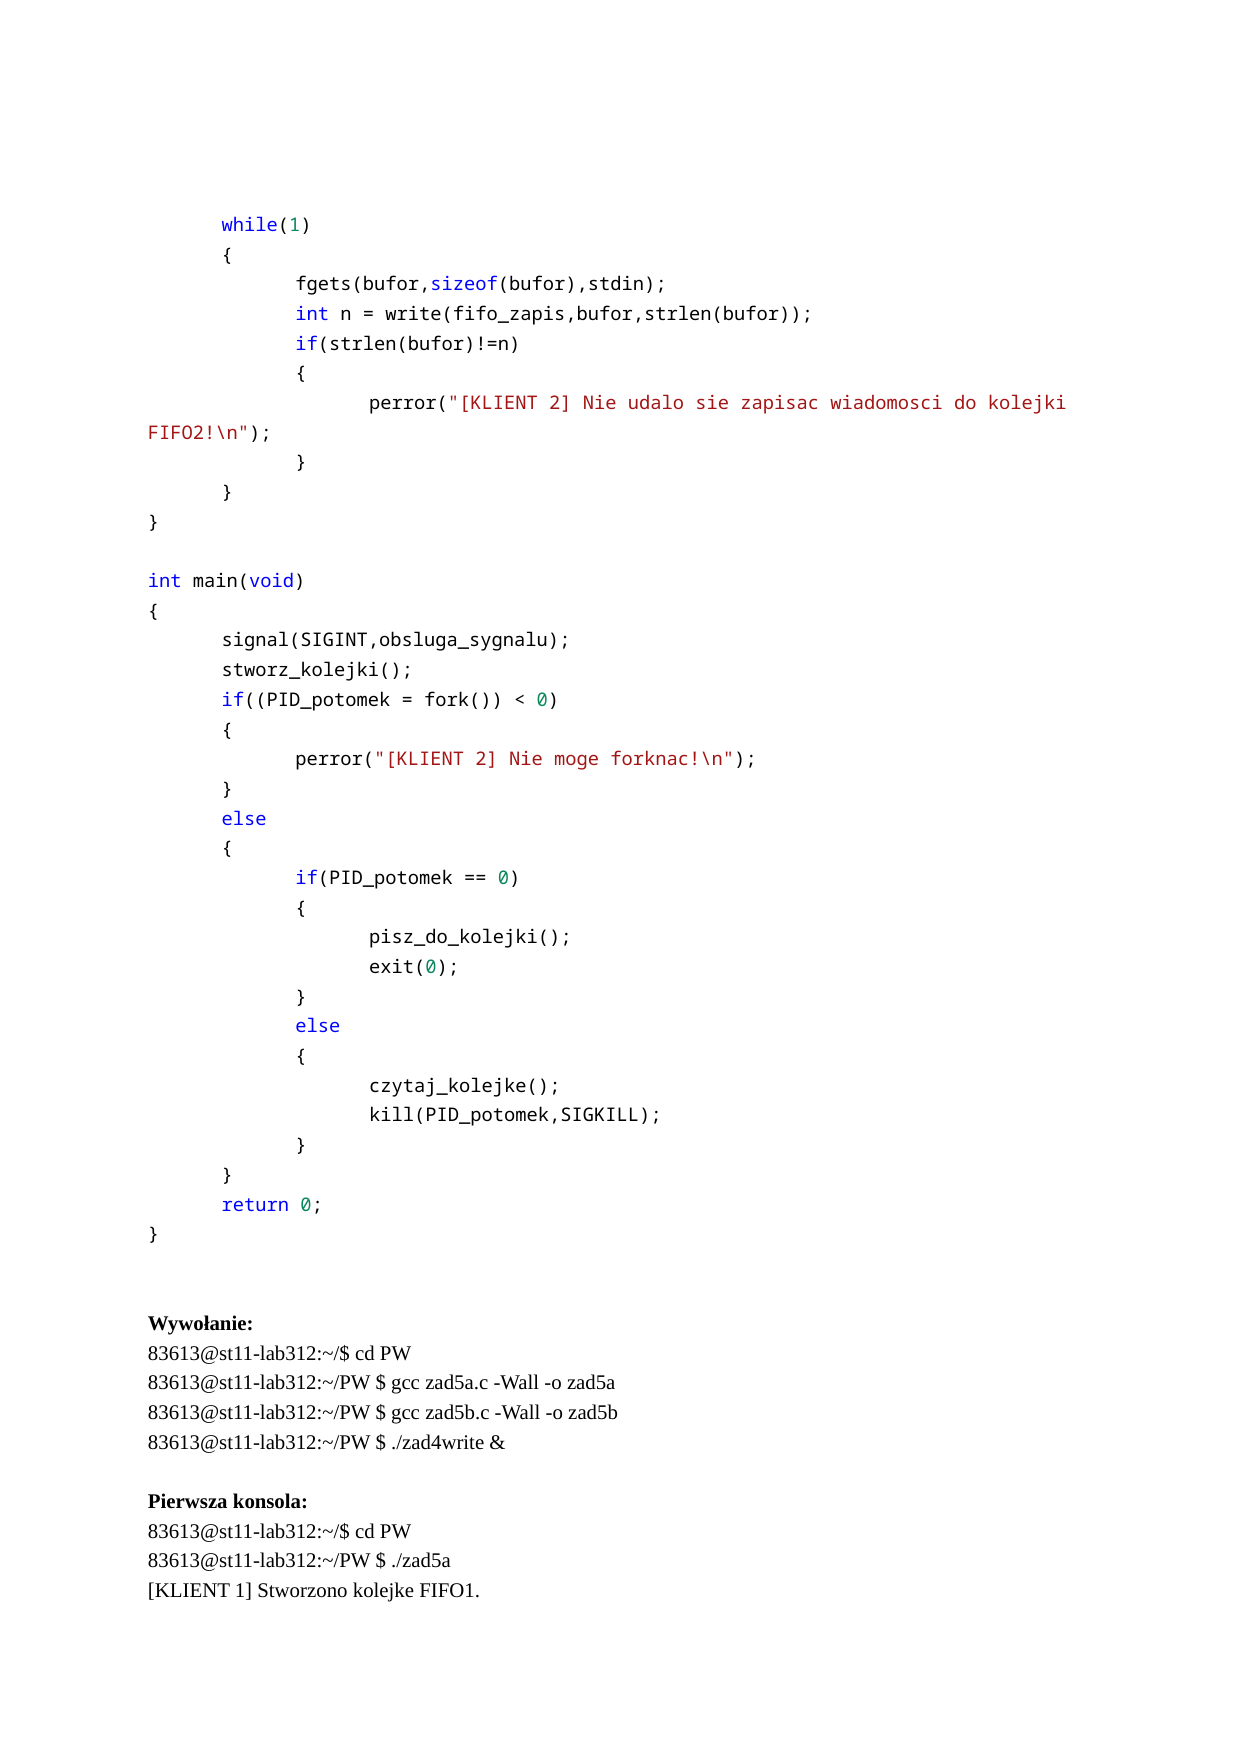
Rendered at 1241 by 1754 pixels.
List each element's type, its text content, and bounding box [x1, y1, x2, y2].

text } [148, 979, 1093, 1008]
text czytaj_kolejke(); [148, 1068, 1093, 1098]
text 83613@st11-lab312:~/PW $ gcc zad5b.c -Wall -o zad5b [148, 1394, 1093, 1424]
text if(strlen(bufor)!=n) [148, 326, 1093, 355]
text int main(void) [148, 563, 1093, 593]
text 83613@st11-lab312:~/$ cd PW [148, 1335, 1093, 1365]
text exit(0); [148, 949, 1093, 979]
text { [148, 355, 1093, 385]
text 83613@st11-lab312:~/PW $ ./zad5a [148, 1543, 1093, 1572]
text pisz_do_kolejki(); [148, 919, 1093, 949]
text } [148, 504, 1093, 533]
text kill(PID_potomek,SIGKILL); [148, 1098, 1093, 1127]
text } [148, 1127, 1093, 1157]
text perror("[KLIENT 2] Nie moge forknac!\n"); [148, 741, 1093, 771]
text stworz_kolejki(); [148, 652, 1093, 682]
text else [148, 801, 1093, 830]
text fgets(bufor,sizeof(bufor),stdin); [148, 266, 1093, 296]
text } [148, 1216, 1093, 1246]
text Wywołanie: [148, 1305, 1093, 1335]
text [KLIENT 1] Stworzono kolejke FIFO1. [148, 1572, 1093, 1602]
text } [148, 771, 1093, 801]
text 83613@st11-lab312:~/$ cd PW [148, 1513, 1093, 1543]
text if(PID_potomek == 0) [148, 860, 1093, 890]
text { [148, 830, 1093, 860]
text { [148, 890, 1093, 919]
text while(1) [148, 207, 1093, 237]
text { [148, 1038, 1093, 1068]
text return 0; [148, 1187, 1093, 1216]
text if((PID_potomek = fork()) < 0) [148, 682, 1093, 712]
text { [148, 237, 1093, 266]
text } [148, 444, 1093, 474]
text Pierwsza konsola: [148, 1483, 1093, 1513]
text perror("[KLIENT 2] Nie udalo sie zapisac wiadomosci do kolejki FIFO2!\n"); [148, 385, 1093, 444]
text { [148, 593, 1093, 623]
text 83613@st11-lab312:~/PW $ gcc zad5a.c -Wall -o zad5a [148, 1365, 1093, 1394]
text int n = write(fifo_zapis,bufor,strlen(bufor)); [148, 296, 1093, 326]
text 83613@st11-lab312:~/PW $ ./zad4write & [148, 1424, 1093, 1454]
text } [148, 474, 1093, 504]
text signal(SIGINT,obsluga_sygnalu); [148, 623, 1093, 652]
text } [148, 1157, 1093, 1187]
text { [148, 712, 1093, 741]
text else [148, 1008, 1093, 1038]
